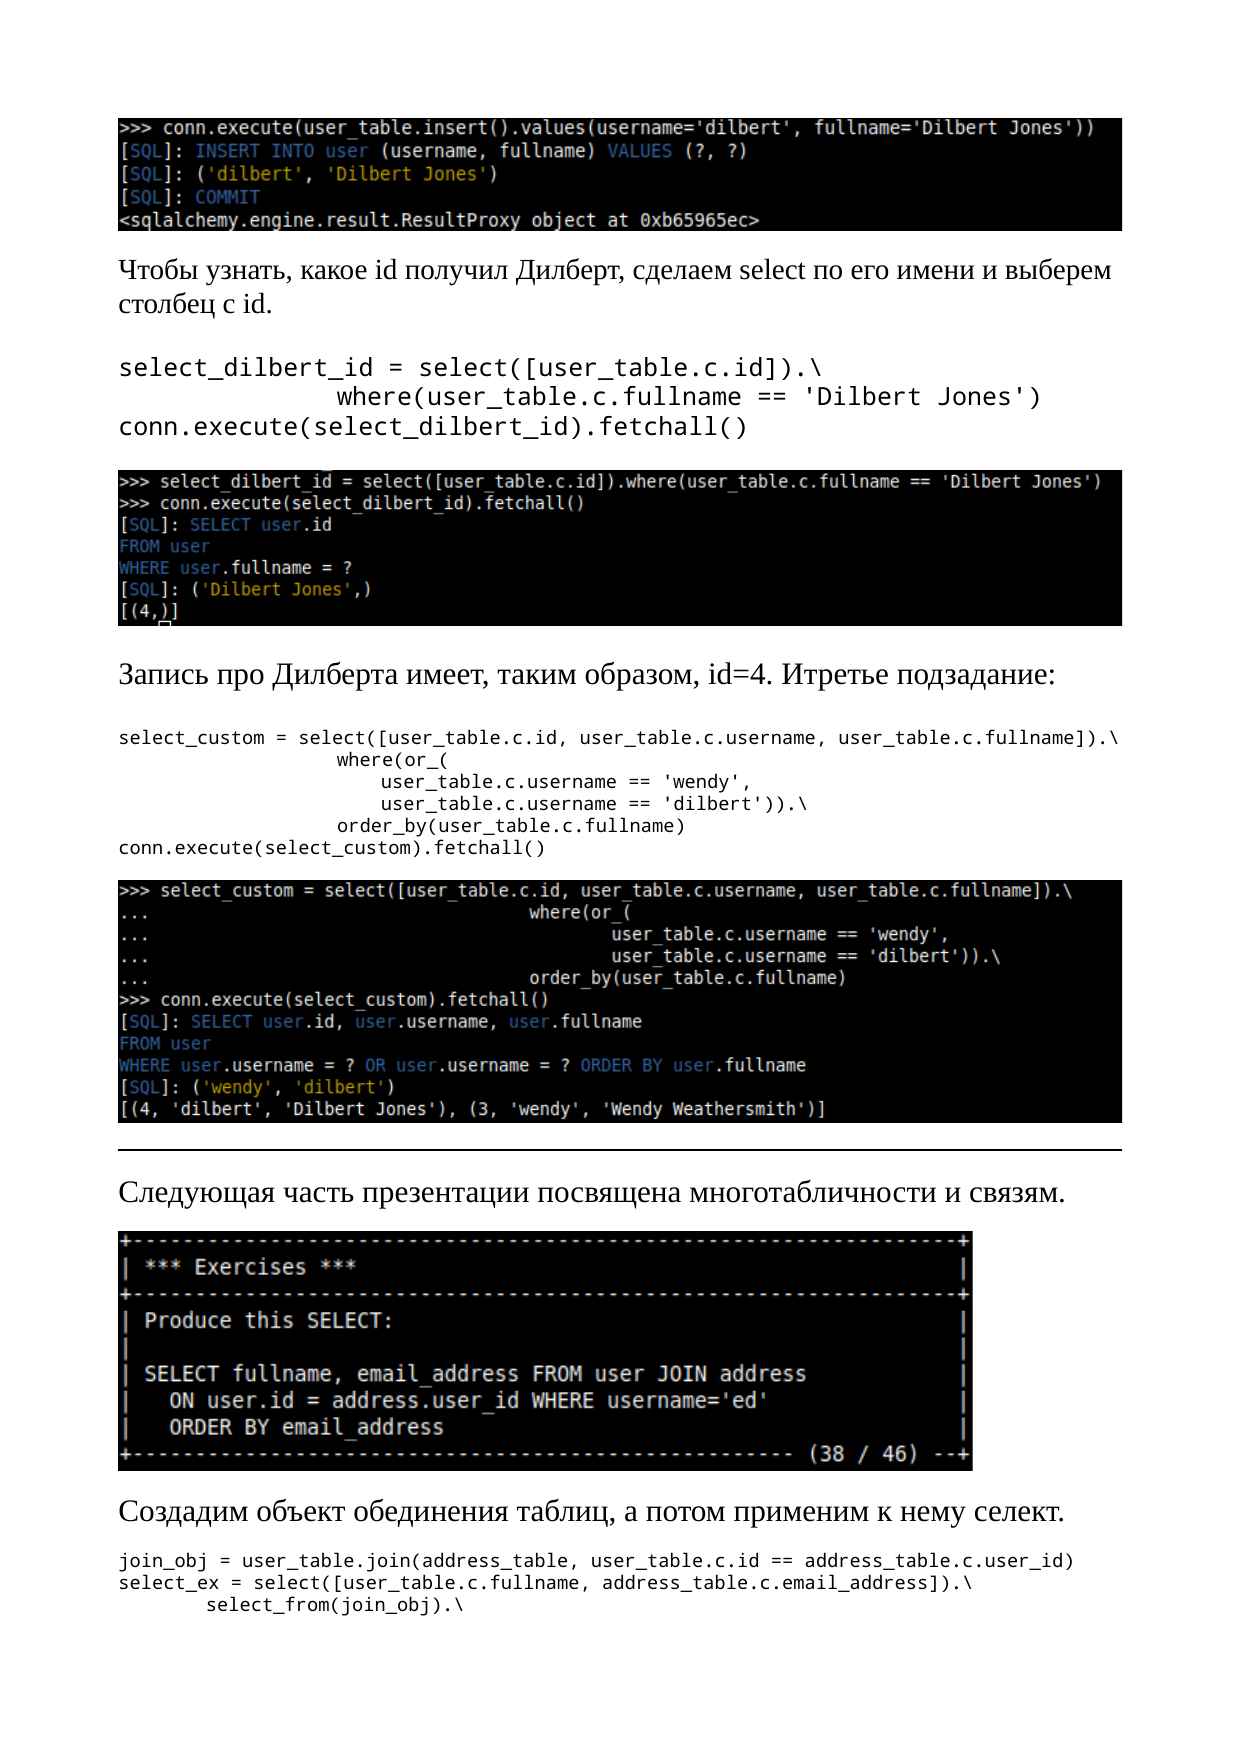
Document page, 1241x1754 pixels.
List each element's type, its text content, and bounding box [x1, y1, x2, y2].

picture [118, 1231, 973, 1471]
text where(or_( [118, 749, 1122, 771]
text Cоздадим объект обединения таблиц, а потом применим к нему селект. [118, 1492, 1122, 1528]
text Чтобы узнать, какое id получил Дилберт, сделаем select по его имени и выберем столбец с id. [118, 252, 1122, 319]
text order_by(user_table.c.fullname) [118, 815, 1122, 837]
text user_table.c.username == 'wendy', [118, 771, 1122, 793]
picture [118, 470, 1123, 626]
text select_ex = select([user_table.c.fullname, address_table.c.email_address]).\ [118, 1572, 1122, 1594]
text select_custom = select([user_table.c.id, user_table.c.username, user_table.c.fullname]).\ [118, 727, 1122, 749]
text Следующая часть презентации посвящена многотабличности и связям. [118, 1173, 1122, 1209]
text conn.execute(select_custom).fetchall() [118, 837, 1122, 859]
text select_from(join_obj).\ [118, 1594, 1122, 1616]
text where(user_table.c.fullname == 'Dilbert Jones') [118, 382, 1122, 412]
text Запись про Дилберта имеет, таким образом, id=4. Итретье подзадание: [118, 655, 1122, 691]
picture [118, 118, 1123, 231]
picture [118, 880, 1123, 1123]
text select_dilbert_id = select([user_table.c.id]).\ [118, 353, 1122, 382]
text user_table.c.username == 'dilbert')).\ [118, 793, 1122, 815]
text join_obj = user_table.join(address_table, user_table.c.id == address_table.c.user_id) [118, 1550, 1122, 1572]
text conn.execute(select_dilbert_id).fetchall() [118, 412, 1122, 441]
